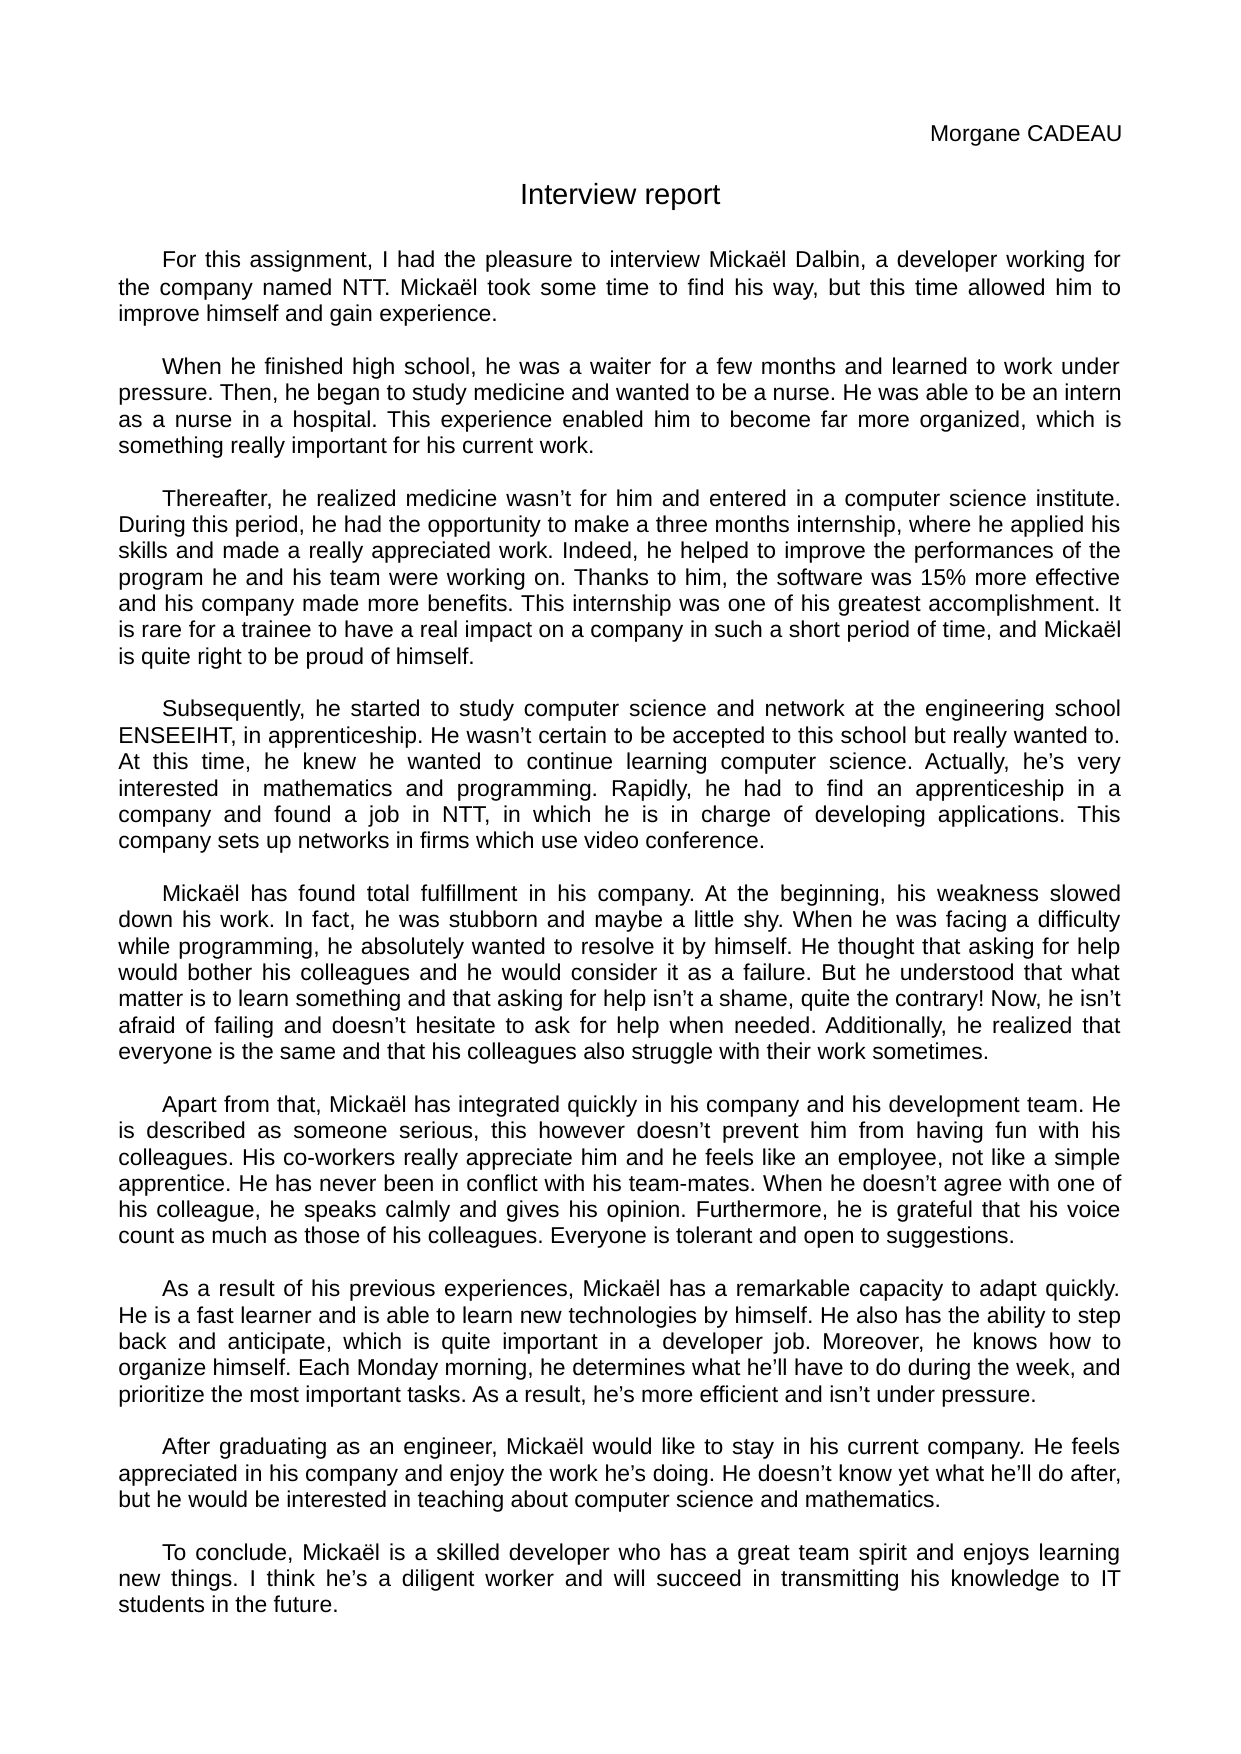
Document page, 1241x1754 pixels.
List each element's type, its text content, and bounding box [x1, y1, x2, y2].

text Thereafter, he realized medicine wasn’t for him and entered in a computer science institute. During this period, he had the opportunity to make a three months internship, where he applied his skills and made a really appreciated work. Indeed, he helped to improve the performances of the program he and his team were working on. Thanks to him, the software was 15% more effective and his company made more benefits. This internship was one of his greatest accomplishment. It is rare for a trainee to have a real impact on a company in such a short period of time, and Mickaël is quite right to be proud of himself. [118, 484, 1122, 669]
text Mickaël has found total fulfillment in his company. At the beginning, his weakness slowed down his work. In fact, he was stubborn and maybe a little shy. When he was facing a difficulty while programming, he absolutely wanted to resolve it by himself. He thought that asking for help would bother his colleagues and he would consider it as a failure. But he understood that what matter is to learn something and that asking for help isn’t a shame, quite the contrary! Now, he isn’t afraid of failing and doesn’t hesitate to ask for help when needed. Additionally, he realized that everyone is the same and that his colleagues also struggle with their work sometimes. [118, 880, 1122, 1064]
text After graduating as an engineer, Mickaël would like to stay in his current company. He feels appreciated in his company and enjoy the work he’s doing. He doesn’t know yet what he’ll do after, but he would be interested in teaching about computer science and mathematics. [118, 1433, 1122, 1512]
text When he finished high school, he was a waiter for a few months and learned to work under pressure. Then, he began to study medicine and wanted to be a nurse. He was able to be an intern as a nurse in a hospital. This experience enabled him to become far more organized, which is something really important for his current work. [118, 353, 1122, 458]
text Subsequently, he started to study computer science and network at the engineering school ENSEEIHT, in apprenticeship. He wasn’t certain to be accepted to this school but really wanted to. At this time, he knew he wanted to continue learning computer science. Actually, he’s very interested in mathematics and programming. Rapidly, he had to find an apprenticeship in a company and found a job in NTT, in which he is in charge of developing applications. This company sets up networks in firms which use video conference. [118, 695, 1122, 853]
text Apart from that, Mickaël has integrated quickly in his company and his development team. He is described as someone serious, this however doesn’t prevent him from having fun with his colleagues. His co-workers really appreciate him and he feels like an employee, not like a simple apprentice. He has never been in conflict with his team-mates. When he doesn’t agree with one of his colleague, he speaks calmly and gives his opinion. Furthermore, he is grateful that his voice count as much as those of his colleagues. Everyone is tolerant and open to suggestions. [118, 1091, 1122, 1249]
text As a result of his previous experiences, Mickaël has a remarkable capacity to adapt quickly. He is a fast learner and is able to learn new technologies by himself. He also has the ability to step back and anticipate, which is quite important in a developer job. Moreover, he knows how to organize himself. Each Monday morning, he determines what he’ll have to do during the week, and prioritize the most important tasks. As a result, he’s more efficient and isn’t under pressure. [118, 1275, 1122, 1407]
text For this assignment, I had the pleasure to interview Mickaël Dalbin, a developer working for the company named NTT. Mickaël took some time to find his way, but this time allowed him to improve himself and gain experience. [118, 244, 1122, 326]
text Interview report [118, 177, 1122, 210]
text To conclude, Mickaël is a skilled developer who has a great team spirit and enjoys learning new things. I think he’s a diligent worker and will succeed in transmitting his knowledge to IT students in the future. [118, 1539, 1122, 1618]
